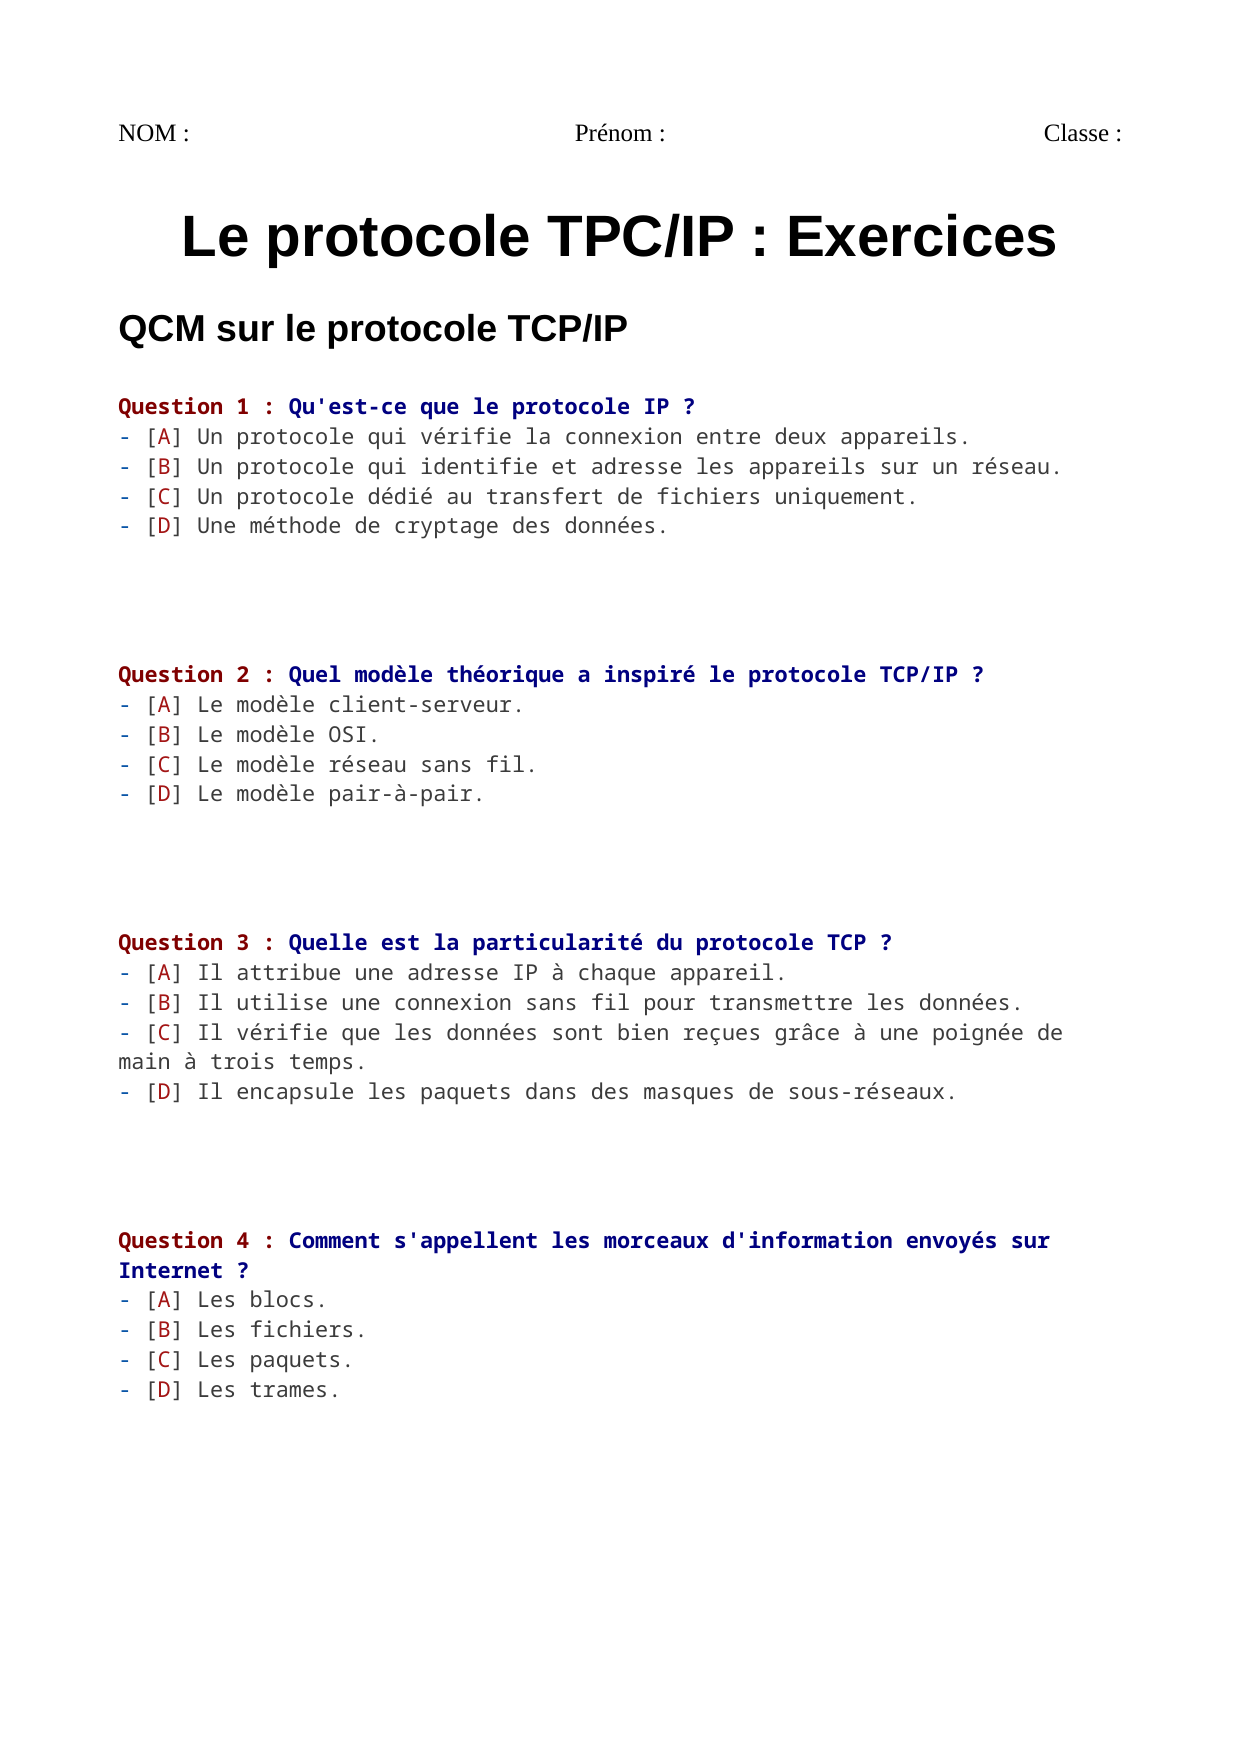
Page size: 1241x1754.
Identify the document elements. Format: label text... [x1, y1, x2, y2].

text - [B] Les fichiers. [118, 1314, 1122, 1344]
title Le protocole TPC/IP : Exercices [118, 201, 1122, 268]
text Question 2 : Quel modèle théorique a inspiré le protocole TCP/IP ? [118, 659, 1122, 689]
text - [A] Un protocole qui vérifie la connexion entre deux appareils. [118, 421, 1122, 451]
text - [C] Il vérifie que les données sont bien reçues grâce à une poignée de main à trois temps. [118, 1016, 1122, 1076]
text - [C] Le modèle réseau sans fil. [118, 748, 1122, 778]
text Question 4 : Comment s'appellent les morceaux d'information envoyés sur Internet ? [118, 1225, 1122, 1284]
text - [C] Les paquets. [118, 1344, 1122, 1374]
text - [D] Il encapsule les paquets dans des masques de sous-réseaux. [118, 1076, 1122, 1106]
text - [B] Le modèle OSI. [118, 719, 1122, 748]
text - [C] Un protocole dédié au transfert de fichiers uniquement. [118, 481, 1122, 510]
text - [B] Il utilise une connexion sans fil pour transmettre les données. [118, 987, 1122, 1016]
text - [D] Le modèle pair-à-pair. [118, 778, 1122, 808]
text - [B] Un protocole qui identifie et adresse les appareils sur un réseau. [118, 451, 1122, 481]
text - [D] Une méthode de cryptage des données. [118, 510, 1122, 540]
subtitle QCM sur le protocole TCP/IP [118, 306, 1122, 349]
text - [A] Il attribue une adresse IP à chaque appareil. [118, 957, 1122, 987]
text - [A] Le modèle client-serveur. [118, 689, 1122, 719]
text - [A] Les blocs. [118, 1284, 1122, 1314]
text Question 1 : Qu'est-ce que le protocole IP ? [118, 391, 1122, 421]
text - [D] Les trames. [118, 1374, 1122, 1404]
text Question 3 : Quelle est la particularité du protocole TCP ? [118, 927, 1122, 957]
